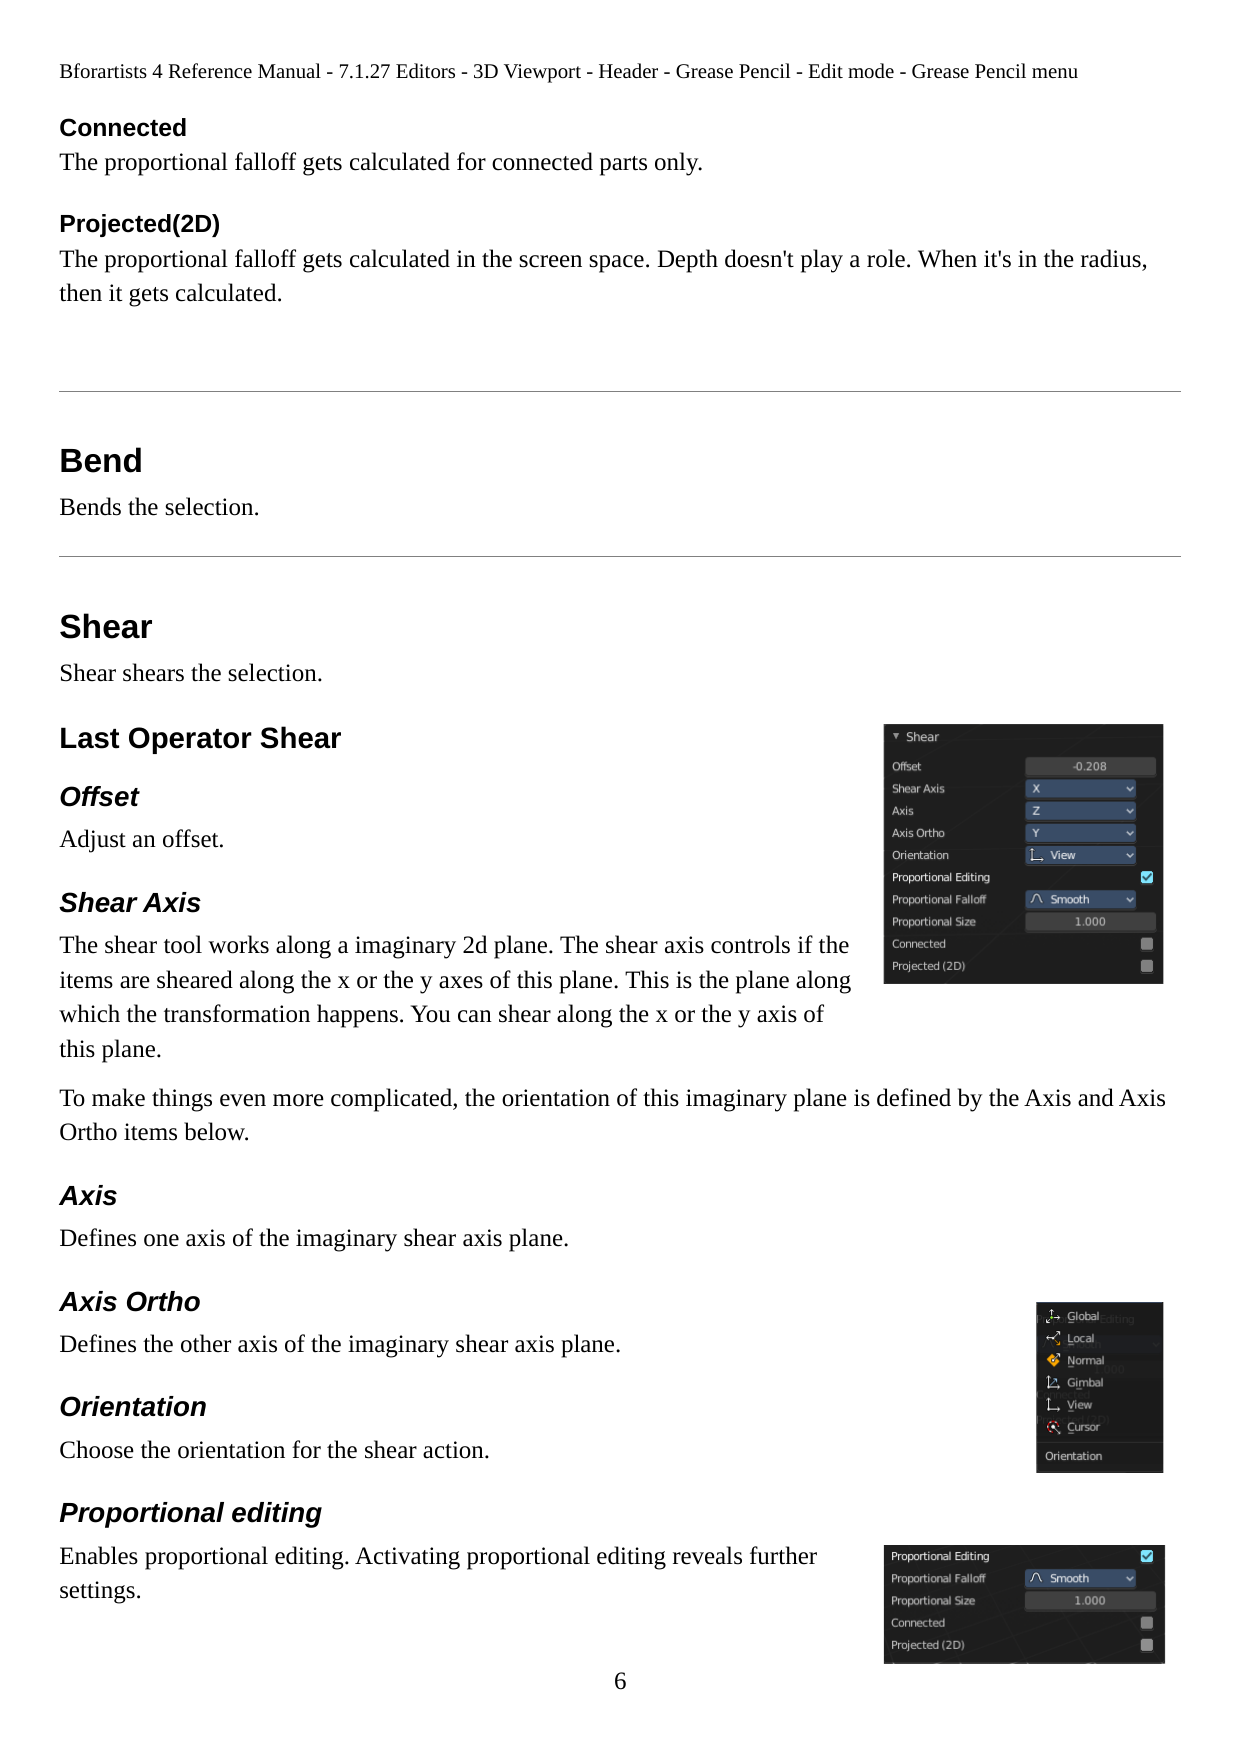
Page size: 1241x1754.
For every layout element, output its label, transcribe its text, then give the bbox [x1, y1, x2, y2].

text To make things even more complicated, the orientation of this imaginary plane is defined by the Axis and Axis Ortho items below. [59, 1083, 1181, 1146]
subtitle Connected [59, 113, 1181, 141]
subtitle Axis Ortho [59, 1285, 1181, 1317]
subtitle Shear Axis [59, 886, 883, 918]
subtitle Last Operator Shear [59, 721, 1181, 755]
picture [883, 724, 1164, 984]
subtitle Bend [59, 441, 1181, 480]
subtitle [1164, 1391, 1181, 1423]
text Choose the orientation for the shear action. [59, 1435, 1036, 1464]
text Defines one axis of the imaginary shear axis plane. [59, 1223, 1181, 1252]
text [1164, 824, 1181, 853]
subtitle Axis [59, 1179, 1181, 1211]
text The proportional falloff gets calculated in the screen space. Depth doesn't play a role. When it's in the radius, then it gets calculated. [59, 244, 1181, 307]
subtitle Projected(2D) [59, 209, 1181, 237]
picture [1036, 1302, 1164, 1473]
subtitle Orientation [59, 1391, 1036, 1423]
picture [883, 1545, 1166, 1664]
text The proportional falloff gets calculated for connected parts only. [59, 147, 1181, 176]
text Bends the selection. [59, 492, 1181, 521]
text Defines the other axis of the imaginary shear axis plane. [59, 1329, 1036, 1358]
subtitle [1164, 886, 1181, 918]
text Adjust an offset. [59, 824, 883, 853]
subtitle Shear [59, 607, 1181, 645]
text Enables proportional editing. Activating proportional editing reveals further settings. [59, 1541, 1181, 1604]
text Shear shears the selection. [59, 658, 1181, 686]
subtitle Offset [59, 780, 883, 812]
subtitle Proportional editing [59, 1497, 1181, 1529]
text The shear tool works along a imaginary 2d plane. The shear axis controls if the items are sheared along the x or the y axes of this plane. This is the plane along which the transformation happens. You can shear along the x or the y axis of this plane. [59, 930, 1181, 1063]
subtitle [1164, 780, 1181, 812]
